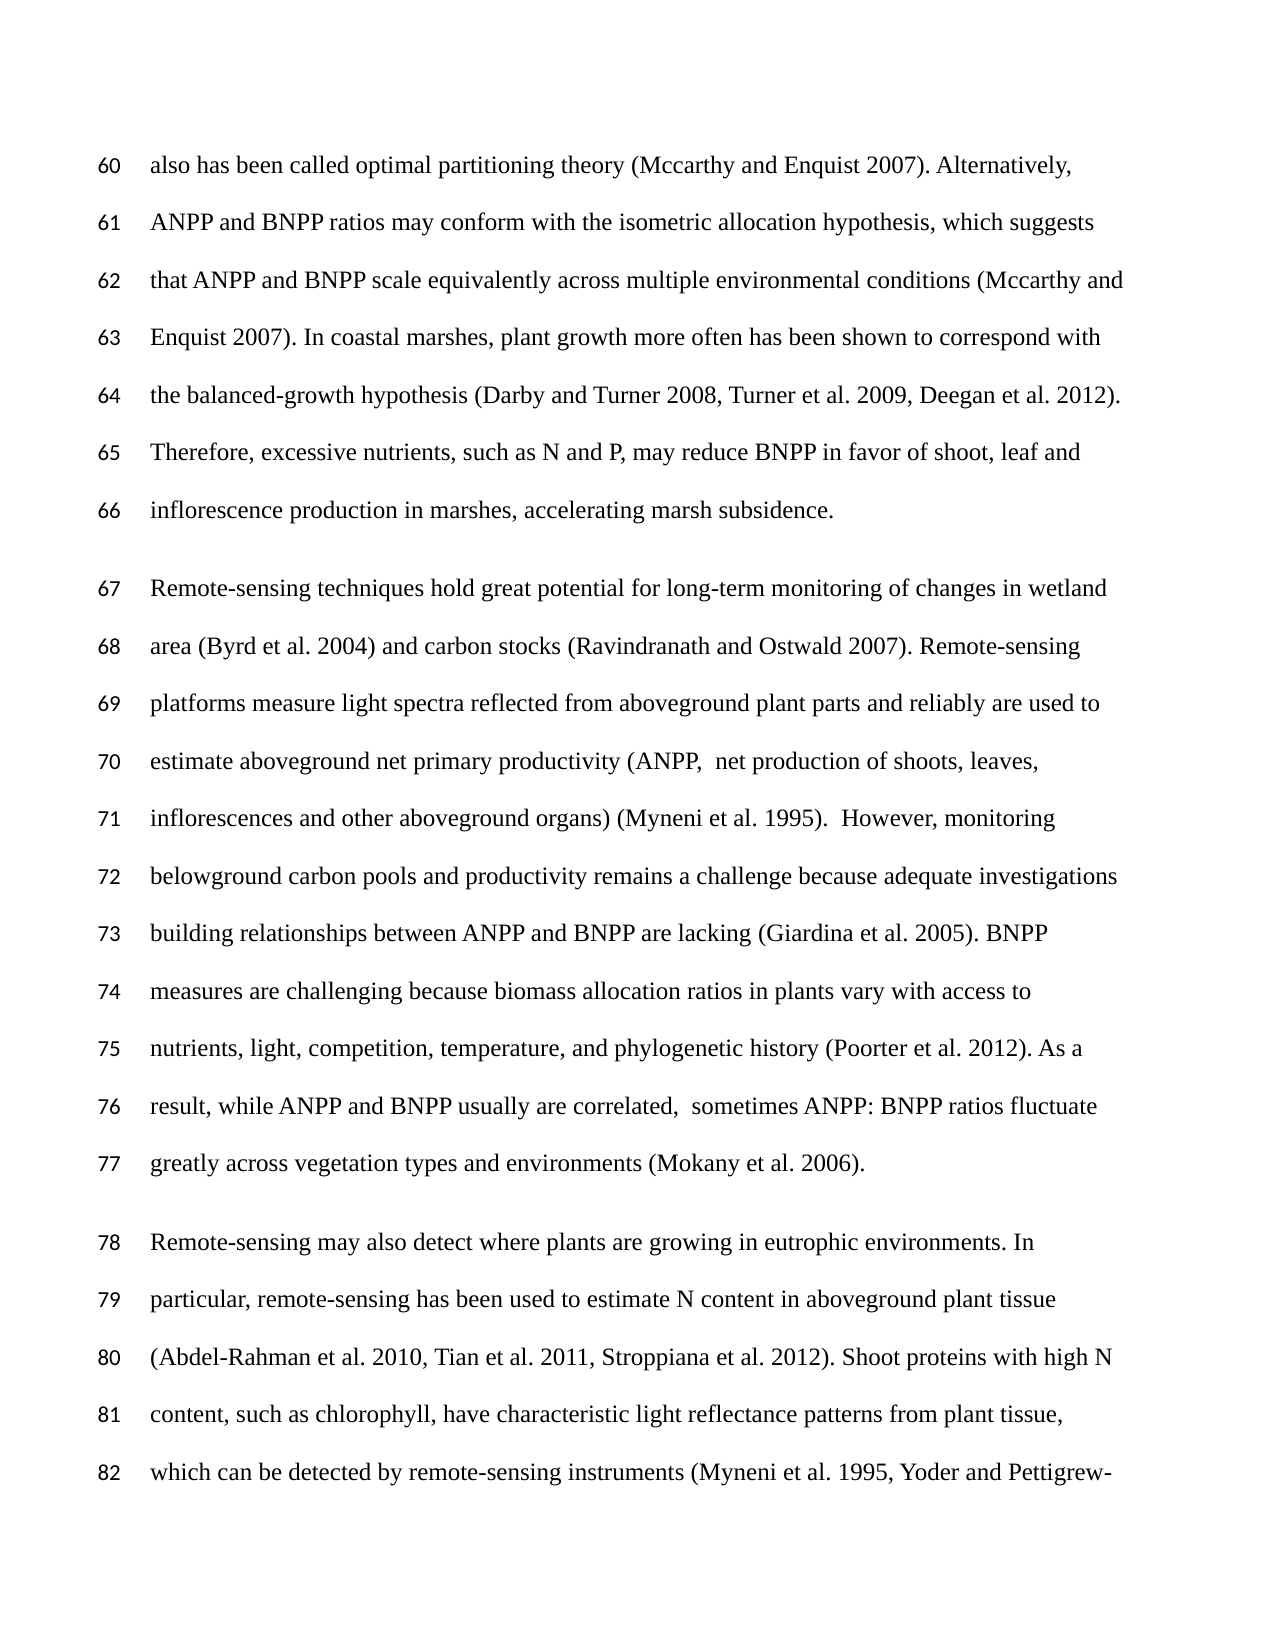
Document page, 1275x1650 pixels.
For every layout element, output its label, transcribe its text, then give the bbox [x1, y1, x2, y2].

text Remote-sensing techniques hold great potential for long-term monitoring of changes in wetland area (Byrd et al. 2004) and carbon stocks (Ravindranath and Ostwald 2007). Remote-sensing platforms measure light spectra reflected from aboveground plant parts and reliably are used to estimate aboveground net primary productivity (ANPP, net production of shoots, leaves, inflorescences and other aboveground organs) (Myneni et al. 1995). However, monitoring belowground carbon pools and productivity remains a challenge because adequate investigations building relationships between ANPP and BNPP are lacking (Giardina et al. 2005). BNPP measures are challenging because biomass allocation ratios in plants vary with access to nutrients, light, competition, temperature, and phylogenetic history (Poorter et al. 2012). As a result, while ANPP and BNPP usually are correlated, sometimes ANPP: BNPP ratios fluctuate greatly across vegetation types and environments (Mokany et al. 2006). [150, 573, 1125, 1177]
text also has been called optimal partitioning theory (Mccarthy and Enquist 2007). Alternatively, ANPP and BNPP ratios may conform with the isometric allocation hypothesis, which suggests that ANPP and BNPP scale equivalently across multiple environmental conditions (Mccarthy and Enquist 2007). In coastal marshes, plant growth more often has been shown to correspond with the balanced-growth hypothesis (Darby and Turner 2008, Turner et al. 2009, Deegan et al. 2012). Therefore, excessive nutrients, such as N and P, may reduce BNPP in favor of shoot, leaf and inflorescence production in marshes, accelerating marsh subsidence. [150, 150, 1125, 524]
text Remote-sensing may also detect where plants are growing in eutrophic environments. In particular, remote-sensing has been used to estimate N content in aboveground plant tissue (Abdel-Rahman et al. 2010, Tian et al. 2011, Stroppiana et al. 2012). Shoot proteins with high N content, such as chlorophyll, have characteristic light reflectance patterns from plant tissue, which can be detected by remote-sensing instruments (Myneni et al. 1995, Yoder and Pettigrew- [150, 1227, 1125, 1485]
